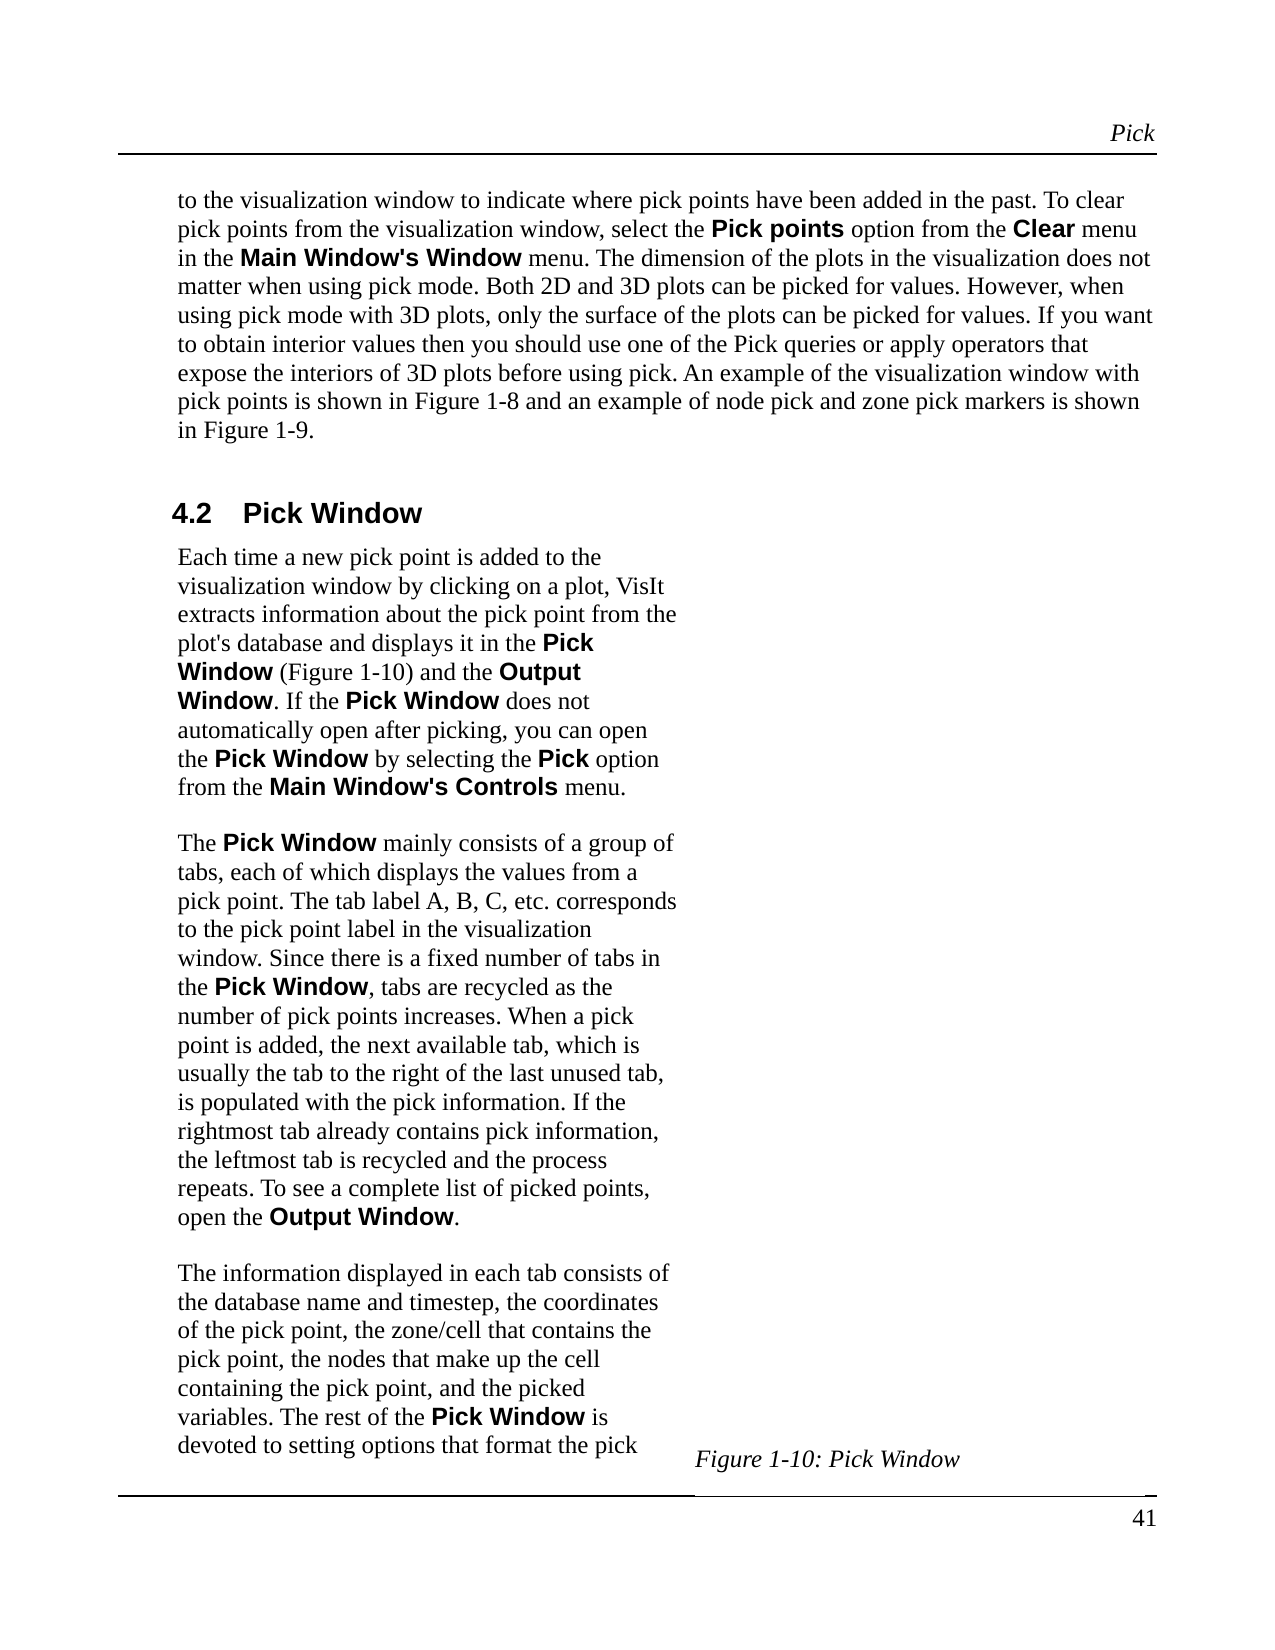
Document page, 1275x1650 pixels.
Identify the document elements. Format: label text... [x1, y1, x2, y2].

text to the visualization window to indicate where pick points have been added in the past. To clear pick points from the visualization window, select the Pick points option from the Clear menu in the Main Window's Window menu. The dimension of the plots in the visualization does not matter when using pick mode. Both 2D and 3D plots can be picked for values. However, when using pick mode with 3D plots, only the surface of the plots can be picked for values. If you want to obtain interior values then you should use one of the Pick queries or apply operators that expose the interiors of 3D plots before using pick. An example of the visualization window with pick points is shown in Figure 1-8 and an example of node pick and zone pick markers is shown in Figure 1-9. [177, 185, 1157, 444]
subtitle [1145, 496, 1157, 529]
text Figure 1-10: Pick Window [695, 480, 1145, 1473]
text The information displayed in each tab consists of the database name and timestep, the coordinates of the pick point, the zone/cell that contains the pick point, the nodes that make up the cell containing the pick point, and the picked variables. The rest of the Pick Window is devoted to setting options that format the pick [177, 1258, 695, 1459]
subtitle [695, 1473, 1145, 1496]
text Each time a new pick point is added to the visualization window by clicking on a plot, VisIt extracts information about the pick point from the plot's database and displays it in the Pick Window (Figure 1-10) and the Output Window. If the Pick Window does not automatically open after picking, you can open the Pick Window by selecting the Pick option from the Main Window's Controls menu. [177, 542, 695, 801]
text The Pick Window mainly consists of a group of tabs, each of which displays the values from a pick point. The tab label A, B, C, etc. corresponds to the pick point label in the visualization window. Since there is a fixed number of tabs in the Pick Window, tabs are recycled as the number of pick points increases. When a pick point is added, the next available tab, which is usually the tab to the right of the last unused tab, is populated with the pick information. If the rightmost tab already contains pick information, the leftmost tab is recycled and the process repeats. To see a complete list of picked points, open the Output Window. [177, 828, 695, 1231]
subtitle [695, 468, 1145, 480]
subtitle Pick Window [163, 496, 695, 529]
